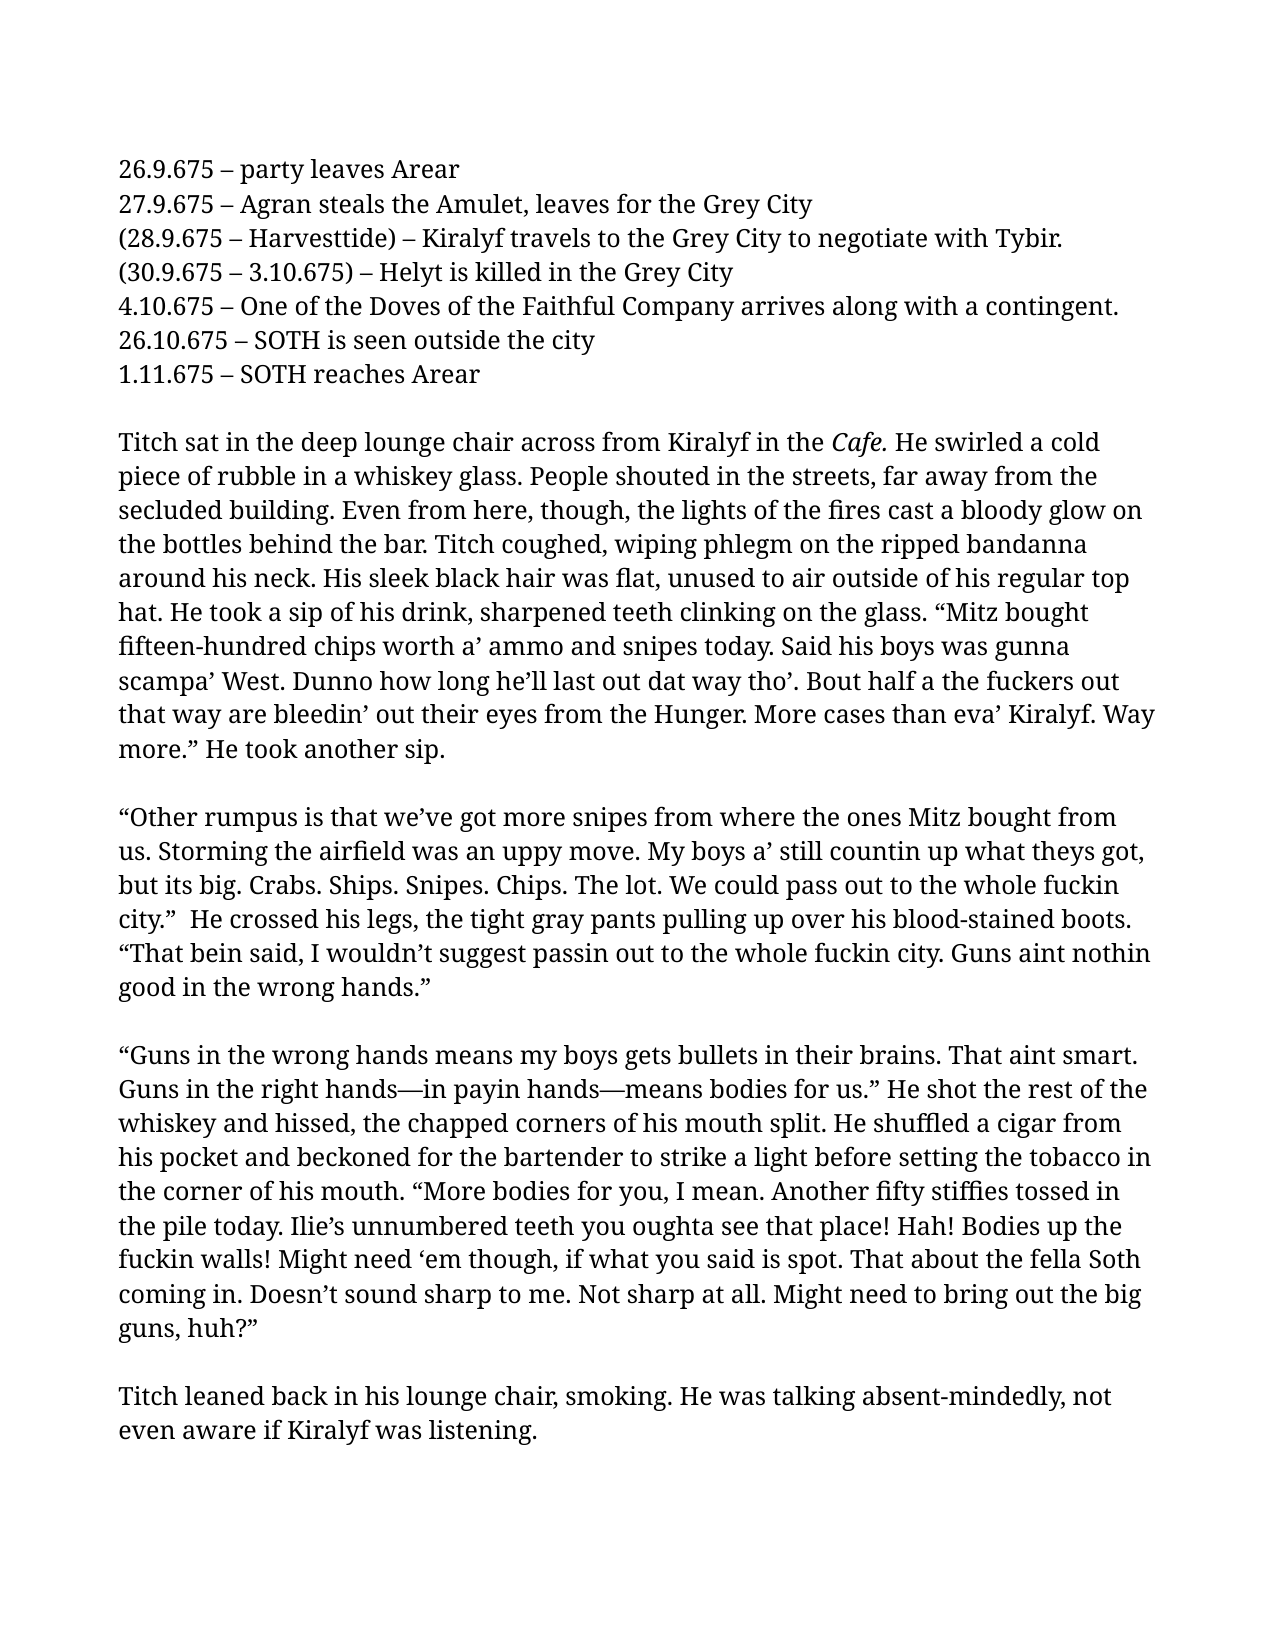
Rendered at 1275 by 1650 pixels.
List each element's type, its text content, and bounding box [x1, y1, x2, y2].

text 1.11.675 – SOTH reaches Arear [118, 357, 1157, 391]
text “Guns in the wrong hands means my boys gets bullets in their brains. That aint smart. Guns in the right hands—in payin hands—means bodies for us.” He shot the rest of the whiskey and hissed, the chapped corners of his mouth split. He shuffled a cigar from his pocket and beckoned for the bartender to strike a light before setting the tobacco in the corner of his mouth. “More bodies for you, I mean. Another fifty stiffies tossed in the pile today. Ilie’s unnumbered teeth you oughta see that place! Hah! Bodies up the fuckin walls! Might need ‘em though, if what you said is spot. That about the fella Soth coming in. Doesn’t sound sharp to me. Not sharp at all. Might need to bring out the big guns, huh?” [118, 1038, 1157, 1344]
text “Other rumpus is that we’ve got more snipes from where the ones Mitz bought from us. Storming the airfield was an uppy move. My boys a’ still countin up what theys got, but its big. Crabs. Ships. Snipes. Chips. The lot. We could pass out to the whole fuckin city.” He crossed his legs, the tight gray pants pulling up over his blood-stained boots. “That bein said, I wouldn’t suggest passin out to the whole fuckin city. Guns aint nothin good in the wrong hands.” [118, 799, 1157, 1004]
text Titch sat in the deep lounge chair across from Kiralyf in the Cafe. He swirled a cold piece of rubble in a whiskey glass. People shouted in the streets, far away from the secluded building. Even from here, though, the lights of the fires cast a bloody glow on the bottles behind the bar. Titch coughed, wiping phlegm on the ripped bandanna around his neck. His sleek black hair was flat, unused to air outside of his regular top hat. He took a sip of his drink, sharpened teeth clinking on the glass. “Mitz bought fifteen-hundred chips worth a’ ammo and snipes today. Said his boys was gunna scampa’ West. Dunno how long he’ll last out dat way tho’. Bout half a the fuckers out that way are bleedin’ out their eyes from the Hunger. More cases than eva’ Kiralyf. Way more.” He took another sip. [118, 425, 1157, 765]
text 26.9.675 – party leaves Arear [118, 152, 1157, 186]
text Titch leaned back in his lounge chair, smoking. He was talking absent-mindedly, not even aware if Kiralyf was listening. [118, 1378, 1157, 1447]
text 4.10.675 – One of the Doves of the Faithful Company arrives along with a contingent. [118, 288, 1157, 322]
text 27.9.675 – Agran steals the Amulet, leaves for the Grey City [118, 186, 1157, 220]
text 26.10.675 – SOTH is seen outside the city [118, 322, 1157, 357]
text (28.9.675 – Harvesttide) – Kiralyf travels to the Grey City to negotiate with Tybir. [118, 220, 1157, 254]
text (30.9.675 – 3.10.675) – Helyt is killed in the Grey City [118, 254, 1157, 288]
